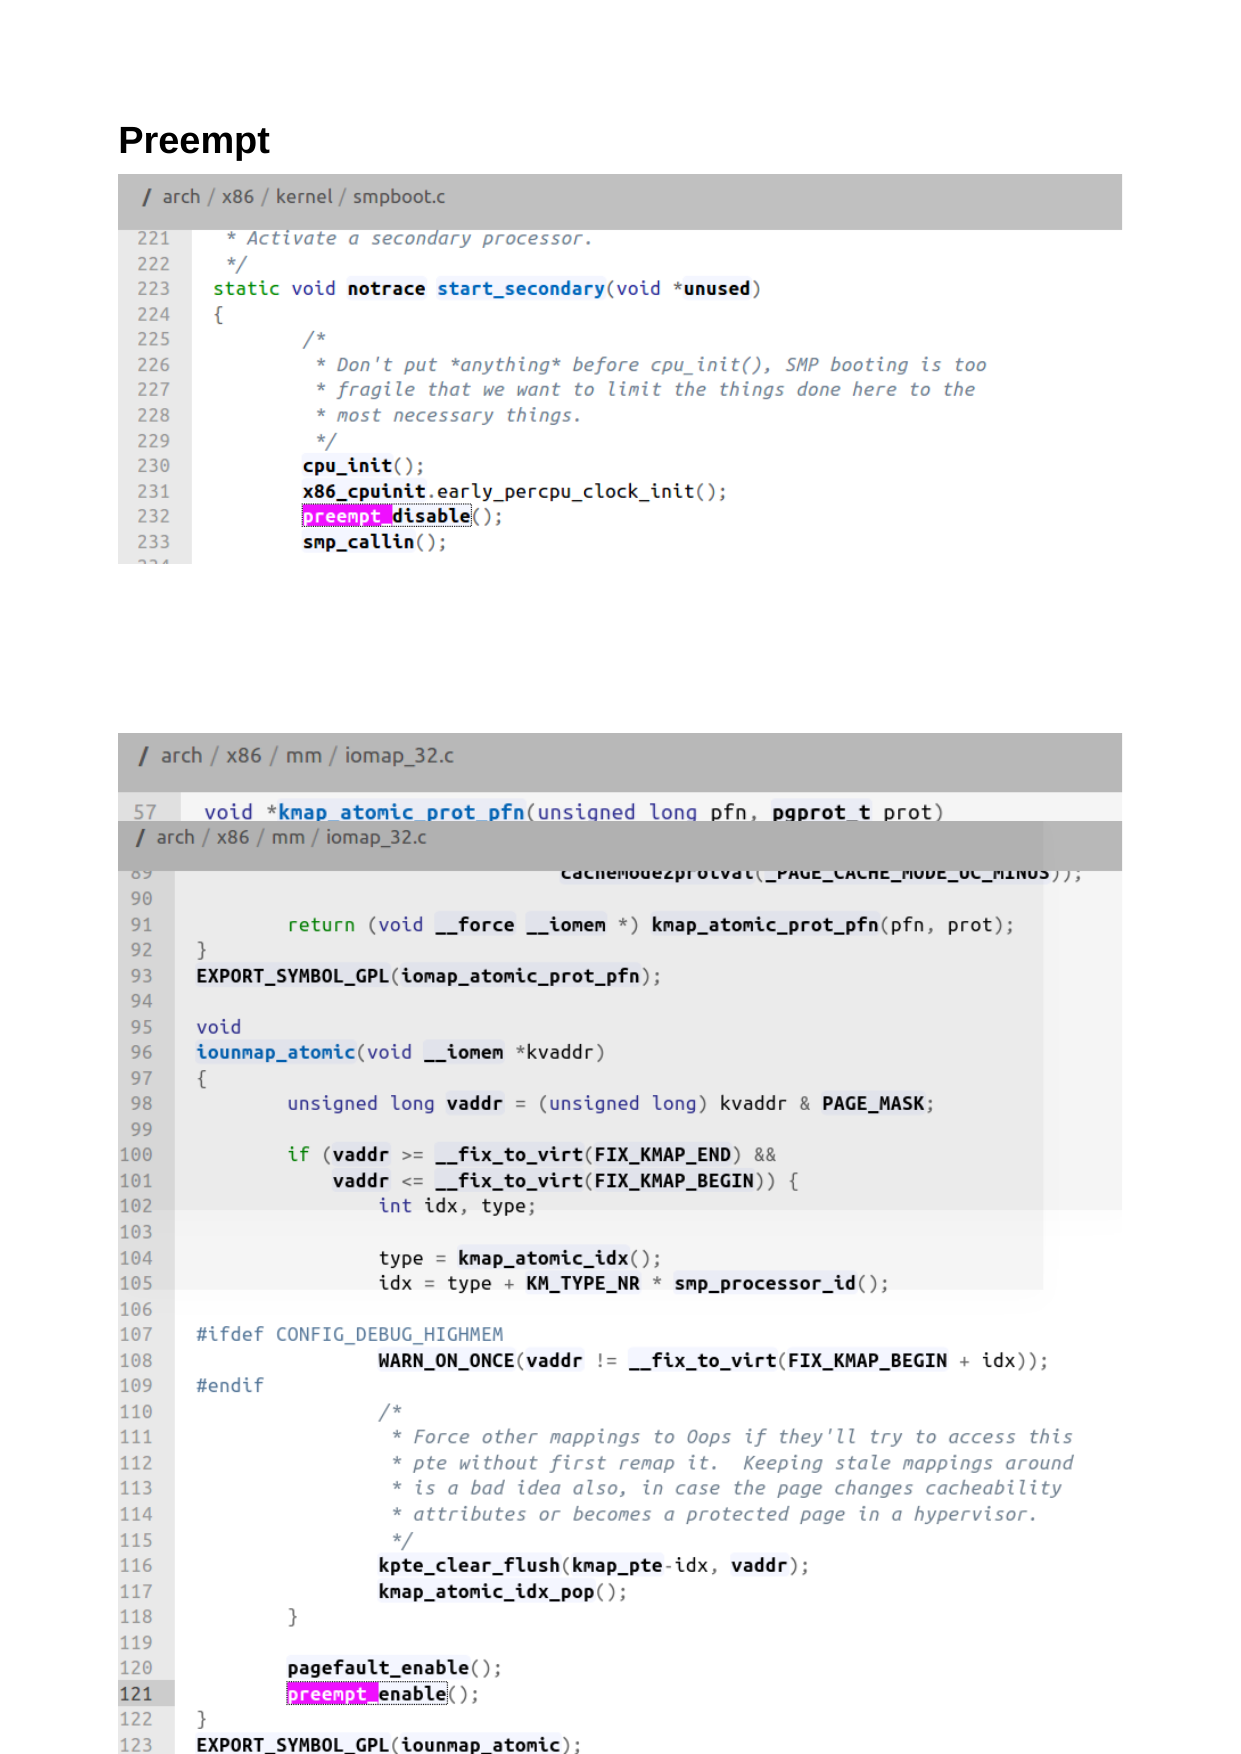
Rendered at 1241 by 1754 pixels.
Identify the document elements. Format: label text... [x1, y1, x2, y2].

subtitle Preempt [118, 118, 1122, 162]
picture [118, 733, 1123, 1754]
picture [118, 174, 1123, 564]
